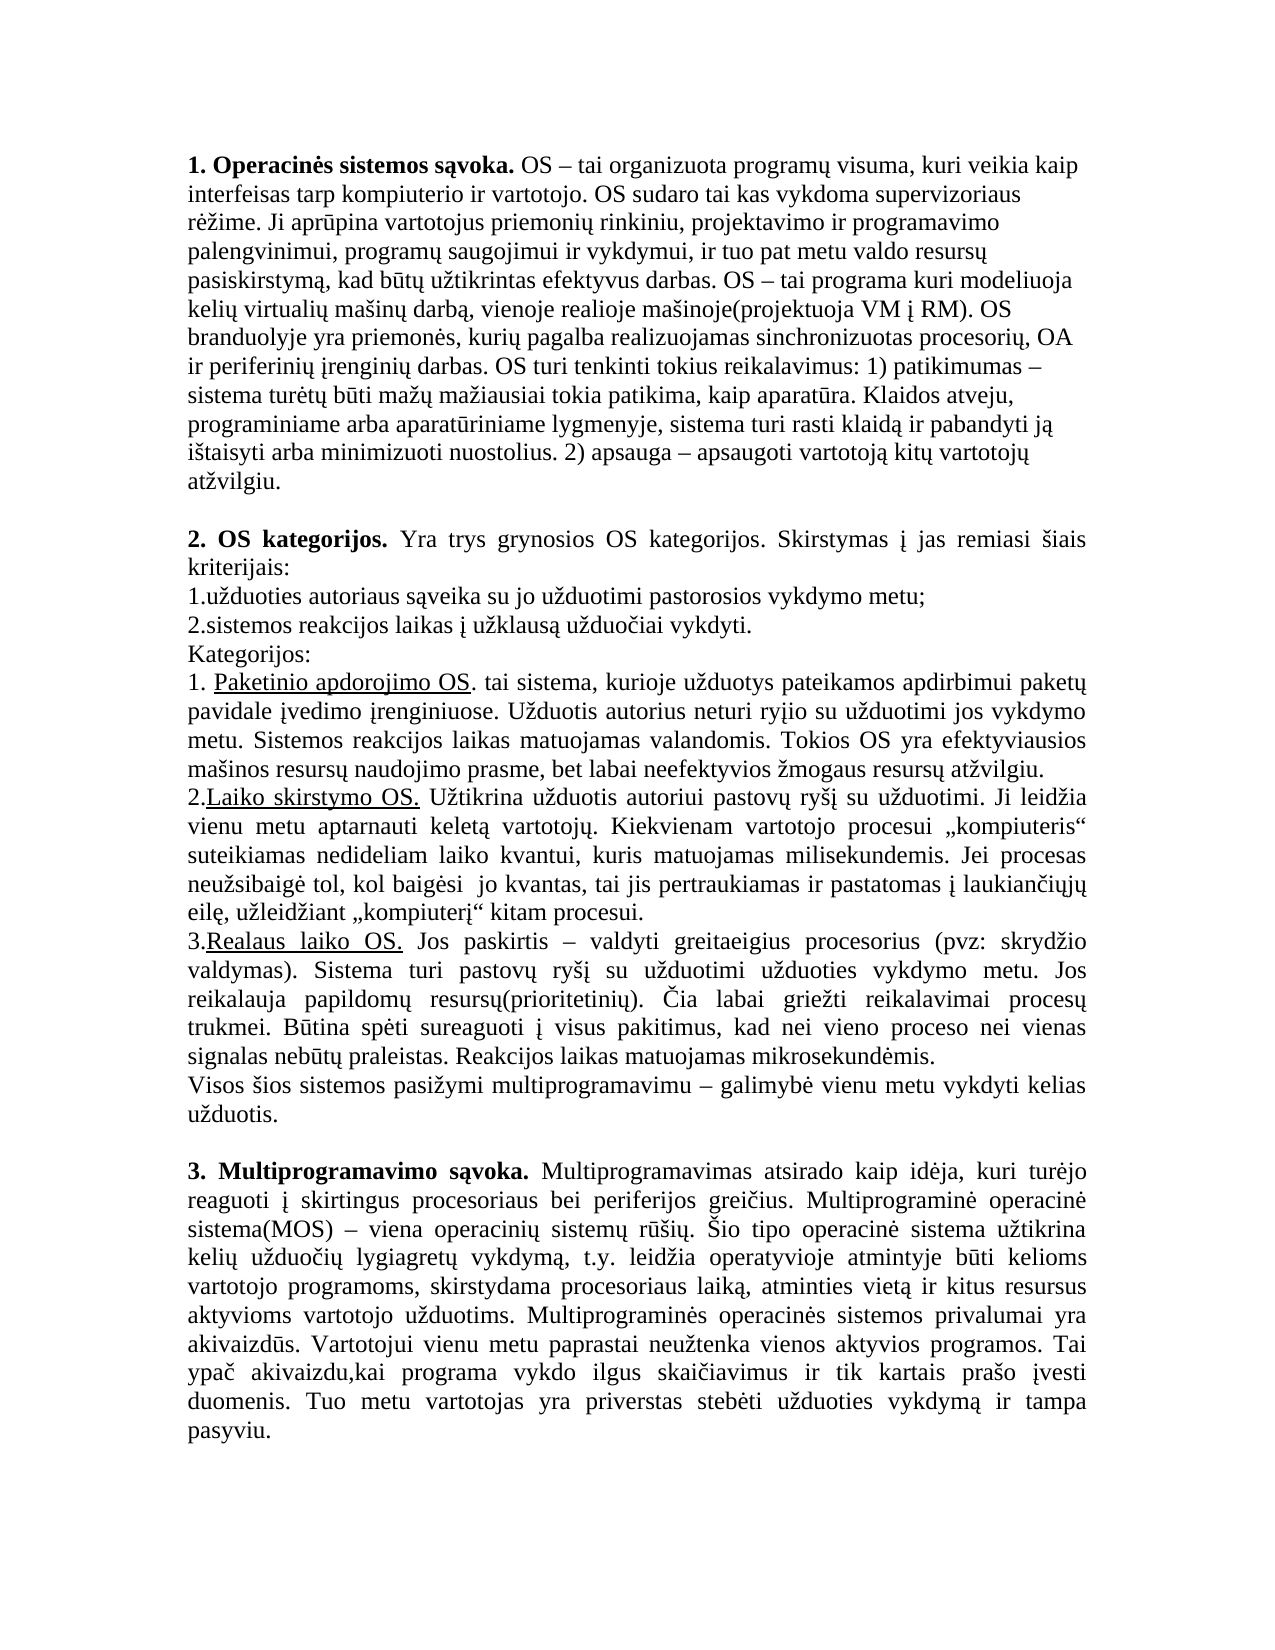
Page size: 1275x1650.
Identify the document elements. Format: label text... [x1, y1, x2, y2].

text 3. Multiprogramavimo sąvoka. Multiprogramavimas atsirado kaip idėja, kuri turėjo reaguoti į skirtingus procesoriaus bei periferijos greičius. Multiprograminė operacinė sistema(MOS) – viena operacinių sistemų rūšių. Šio tipo operacinė sistema užtikrina kelių užduočių lygiagretų vykdymą, t.y. leidžia operatyvioje atmintyje būti kelioms vartotojo programoms, skirstydama procesoriaus laiką, atminties vietą ir kitus resursus aktyvioms vartotojo užduotims. Multiprograminės operacinės sistemos privalumai yra akivaizdūs. Vartotojui vienu metu paprastai neužtenka vienos aktyvios programos. Tai ypač akivaizdu,kai programa vykdo ilgus skaičiavimus ir tik kartais prašo įvesti duomenis. Tuo metu vartotojas yra priverstas stebėti užduoties vykdymą ir tampa pasyviu. [187, 1156, 1087, 1444]
text 1.užduoties autoriaus sąveika su jo užduotimi pastorosios vykdymo metu; [187, 581, 1087, 610]
text 1. Paketinio apdorojimo OS. tai sistema, kurioje užduotys pateikamos apdirbimui paketų pavidale įvedimo įrenginiuose. Užduotis autorius neturi ryįio su užduotimi jos vykdymo metu. Sistemos reakcijos laikas matuojamas valandomis. Tokios OS yra efektyviausios mašinos resursų naudojimo prasme, bet labai neefektyvios žmogaus resursų atžvilgiu. [187, 667, 1087, 782]
text 1. Operacinės sistemos sąvoka. OS – tai organizuota programų visuma, kuri veikia kaip interfeisas tarp kompiuterio ir vartotojo. OS sudaro tai kas vykdoma supervizoriaus rėžime. Ji aprūpina vartotojus priemonių rinkiniu, projektavimo ir programavimo palengvinimui, programų saugojimui ir vykdymui, ir tuo pat metu valdo resursų pasiskirstymą, kad būtų užtikrintas efektyvus darbas. OS – tai programa kuri modeliuoja kelių virtualių mašinų darbą, vienoje realioje mašinoje(projektuoja VM į RM). OS branduolyje yra priemonės, kurių pagalba realizuojamas sinchronizuotas procesorių, OA ir periferinių įrenginių darbas. OS turi tenkinti tokius reikalavimus: 1) patikimumas – sistema turėtų būti mažų mažiausiai tokia patikima, kaip aparatūra. Klaidos atveju, programiniame arba aparatūriniame lygmenyje, sistema turi rasti klaidą ir pabandyti ją ištaisyti arba minimizuoti nuostolius. 2) apsauga – apsaugoti vartotoją kitų vartotojų atžvilgiu. [187, 150, 1087, 495]
text Visos šios sistemos pasižymi multiprogramavimu – galimybė vienu metu vykdyti kelias užduotis. [187, 1070, 1087, 1127]
text 2. OS kategorijos. Yra trys grynosios OS kategorijos. Skirstymas į jas remiasi šiais kriterijais: [187, 524, 1087, 581]
text 3.Realaus laiko OS. Jos paskirtis – valdyti greitaeigius procesorius (pvz: skrydžio valdymas). Sistema turi pastovų ryšį su užduotimi užduoties vykdymo metu. Jos reikalauja papildomų resursų(prioritetinių). Čia labai griežti reikalavimai procesų trukmei. Būtina spėti sureaguoti į visus pakitimus, kad nei vieno proceso nei vienas signalas nebūtų praleistas. Reakcijos laikas matuojamas mikrosekundėmis. [187, 926, 1087, 1070]
text 2.sistemos reakcijos laikas į užklausą užduočiai vykdyti. [187, 610, 1087, 639]
text 2.Laiko skirstymo OS. Užtikrina užduotis autoriui pastovų ryšį su užduotimi. Ji leidžia vienu metu aptarnauti keletą vartotojų. Kiekvienam vartotojo procesui „kompiuteris“ suteikiamas nedideliam laiko kvantui, kuris matuojamas milisekundemis. Jei procesas neužsibaigė tol, kol baigėsi jo kvantas, tai jis pertraukiamas ir pastatomas į laukiančiųjų eilę, užleidžiant „kompiuterį“ kitam procesui. [187, 782, 1087, 926]
text Kategorijos: [187, 639, 1087, 667]
